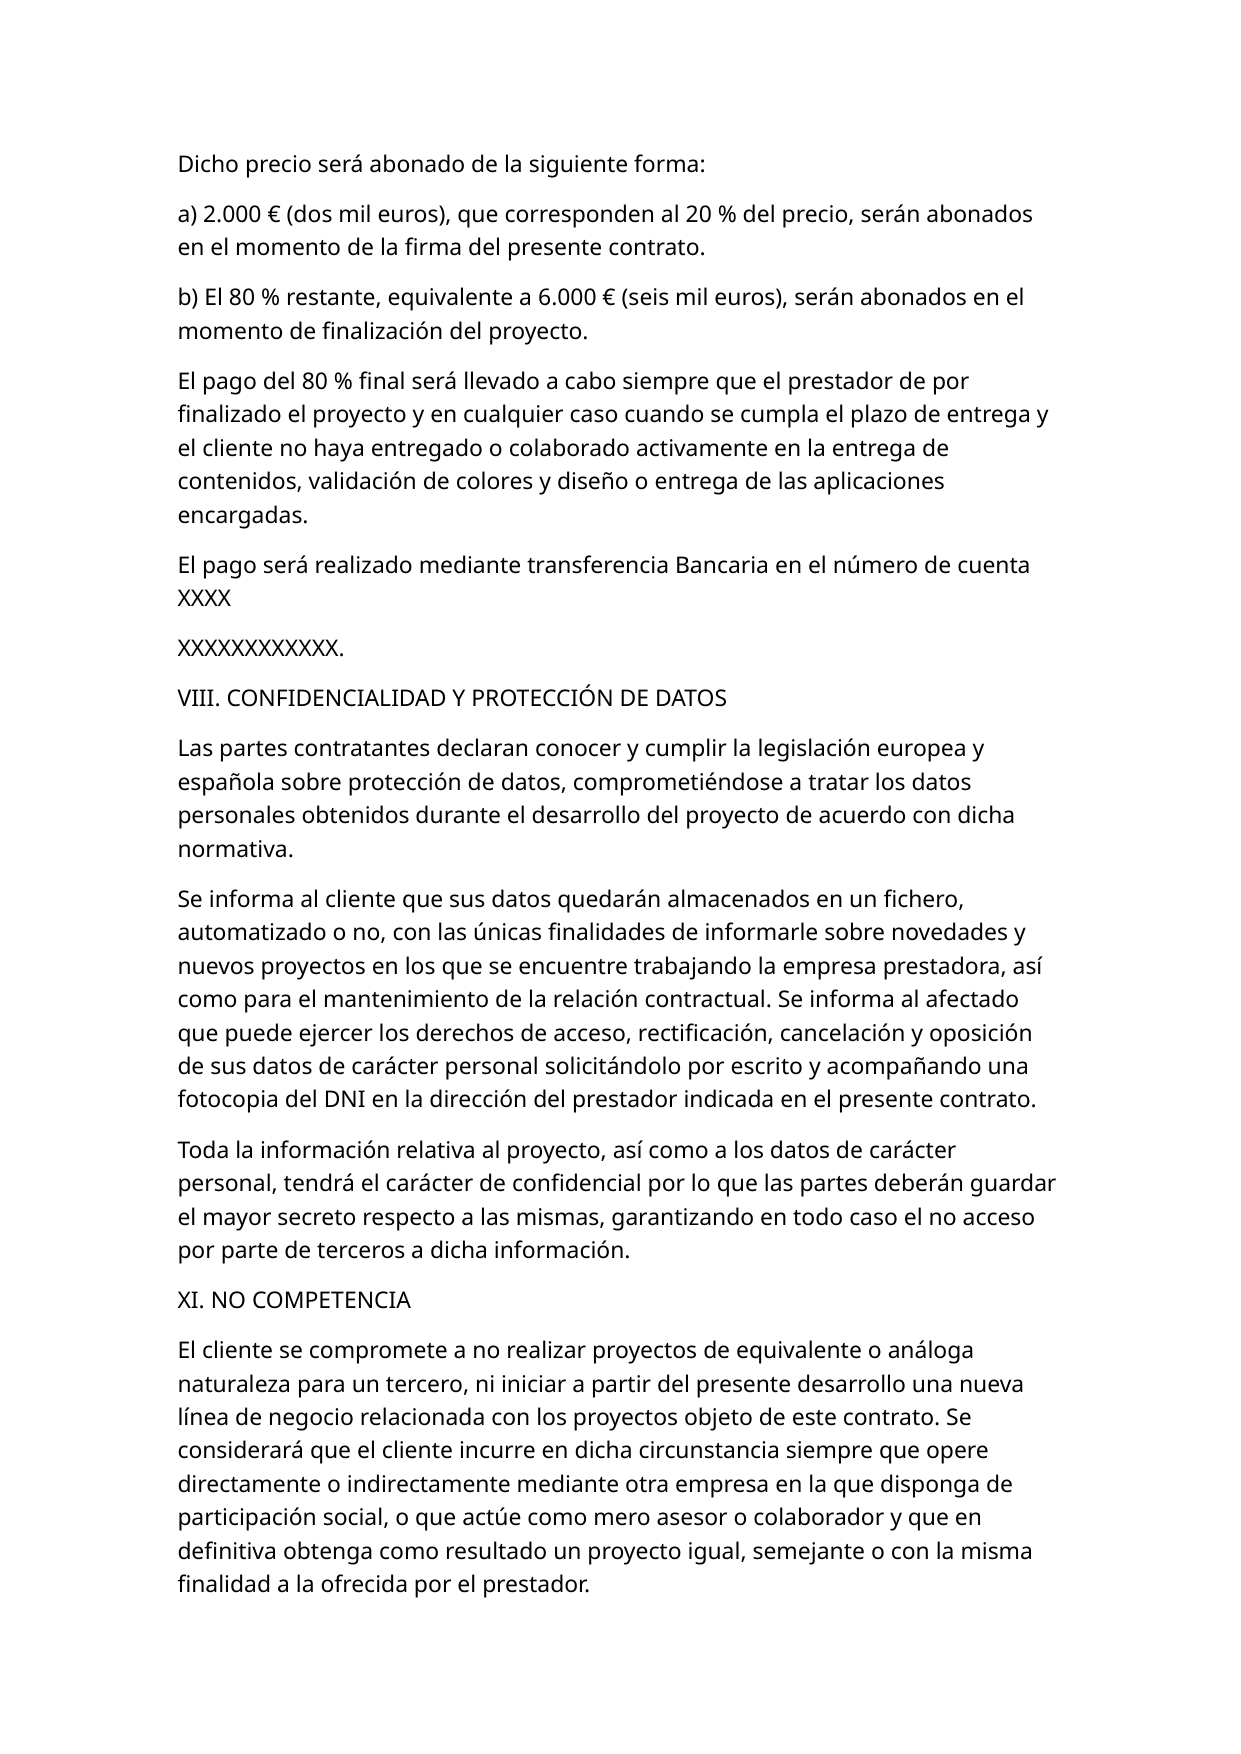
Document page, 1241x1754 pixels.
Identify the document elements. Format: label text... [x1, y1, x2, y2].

text b) El 80 % restante, equivalente a 6.000 € (seis mil euros), serán abonados en el momento de finalización del proyecto. [177, 281, 1063, 346]
text El cliente se compromete a no realizar proyectos de equivalente o análoga naturaleza para un tercero, ni iniciar a partir del presente desarrollo una nueva línea de negocio relacionada con los proyectos objeto de este contrato. Se considerará que el cliente incurre en dicha circunstancia siempre que opere directamente o indirectamente mediante otra empresa en la que disponga de participación social, o que actúe como mero asesor o colaborador y que en definitiva obtenga como resultado un proyecto igual, semejante o con la misma finalidad a la ofrecida por el prestador. [177, 1334, 1063, 1599]
text XXXXXXXXXXXX. [177, 632, 1063, 663]
text XI. NO COMPETENCIA [177, 1284, 1063, 1315]
text VIII. CONFIDENCIALIDAD Y PROTECCIÓN DE DATOS [177, 682, 1063, 713]
text Toda la información relativa al proyecto, así como a los datos de carácter personal, tendrá el carácter de confidencial por lo que las partes deberán guardar el mayor secreto respecto a las mismas, garantizando en todo caso el no acceso por parte de terceros a dicha información. [177, 1133, 1063, 1265]
text Dicho precio será abonado de la siguiente forma: [177, 148, 1063, 179]
text a) 2.000 € (dos mil euros), que corresponden al 20 % del precio, serán abonados en el momento de la firma del presente contrato. [177, 198, 1063, 262]
text Las partes contratantes declaran conocer y cumplir la legislación europea y española sobre protección de datos, comprometiéndose a tratar los datos personales obtenidos durante el desarrollo del proyecto de acuerdo con dicha normativa. [177, 732, 1063, 864]
text El pago del 80 % final será llevado a cabo siempre que el prestador de por finalizado el proyecto y en cualquier caso cuando se cumpla el plazo de entrega y el cliente no haya entregado o colaborado activamente en la entrega de contenidos, validación de colores y diseño o entrega de las aplicaciones encargadas. [177, 365, 1063, 530]
text Se informa al cliente que sus datos quedarán almacenados en un fichero, automatizado o no, con las únicas finalidades de informarle sobre novedades y nuevos proyectos en los que se encuentre trabajando la empresa prestadora, así como para el mantenimiento de la relación contractual. Se informa al afectado que puede ejercer los derechos de acceso, rectificación, cancelación y oposición de sus datos de carácter personal solicitándolo por escrito y acompañando una fotocopia del DNI en la dirección del prestador indicada en el presente contrato. [177, 883, 1063, 1115]
text El pago será realizado mediante transferencia Bancaria en el número de cuenta XXXX [177, 549, 1063, 613]
